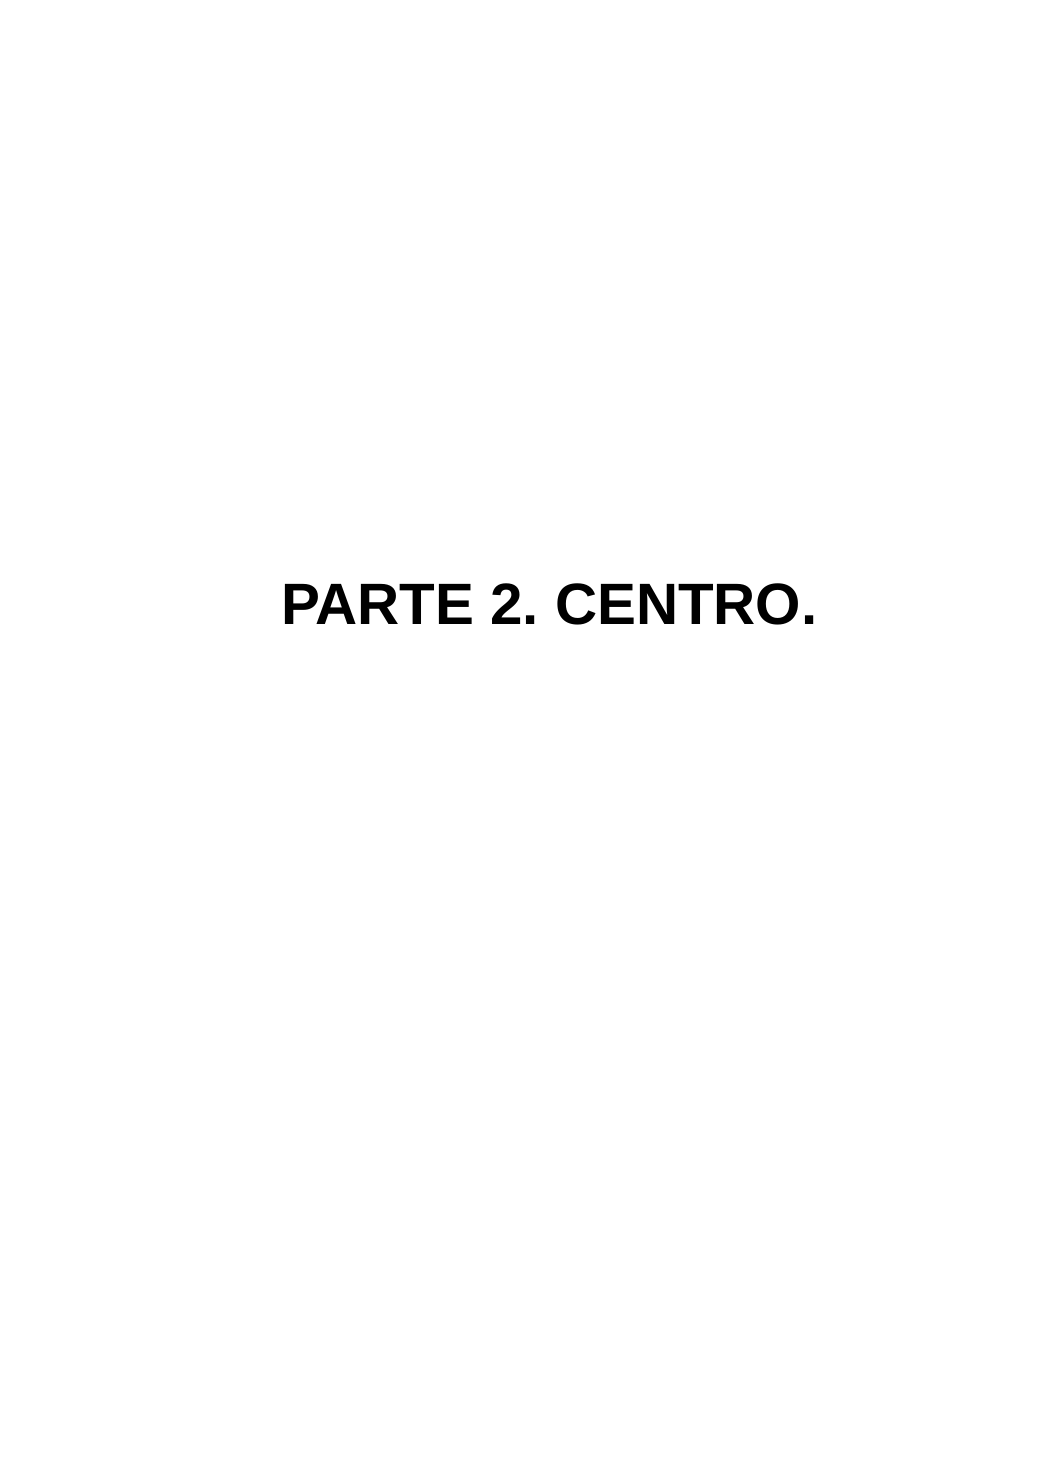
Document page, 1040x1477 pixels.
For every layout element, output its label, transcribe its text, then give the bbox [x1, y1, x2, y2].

subtitle PARTE 2. CENTRO. [148, 177, 951, 636]
